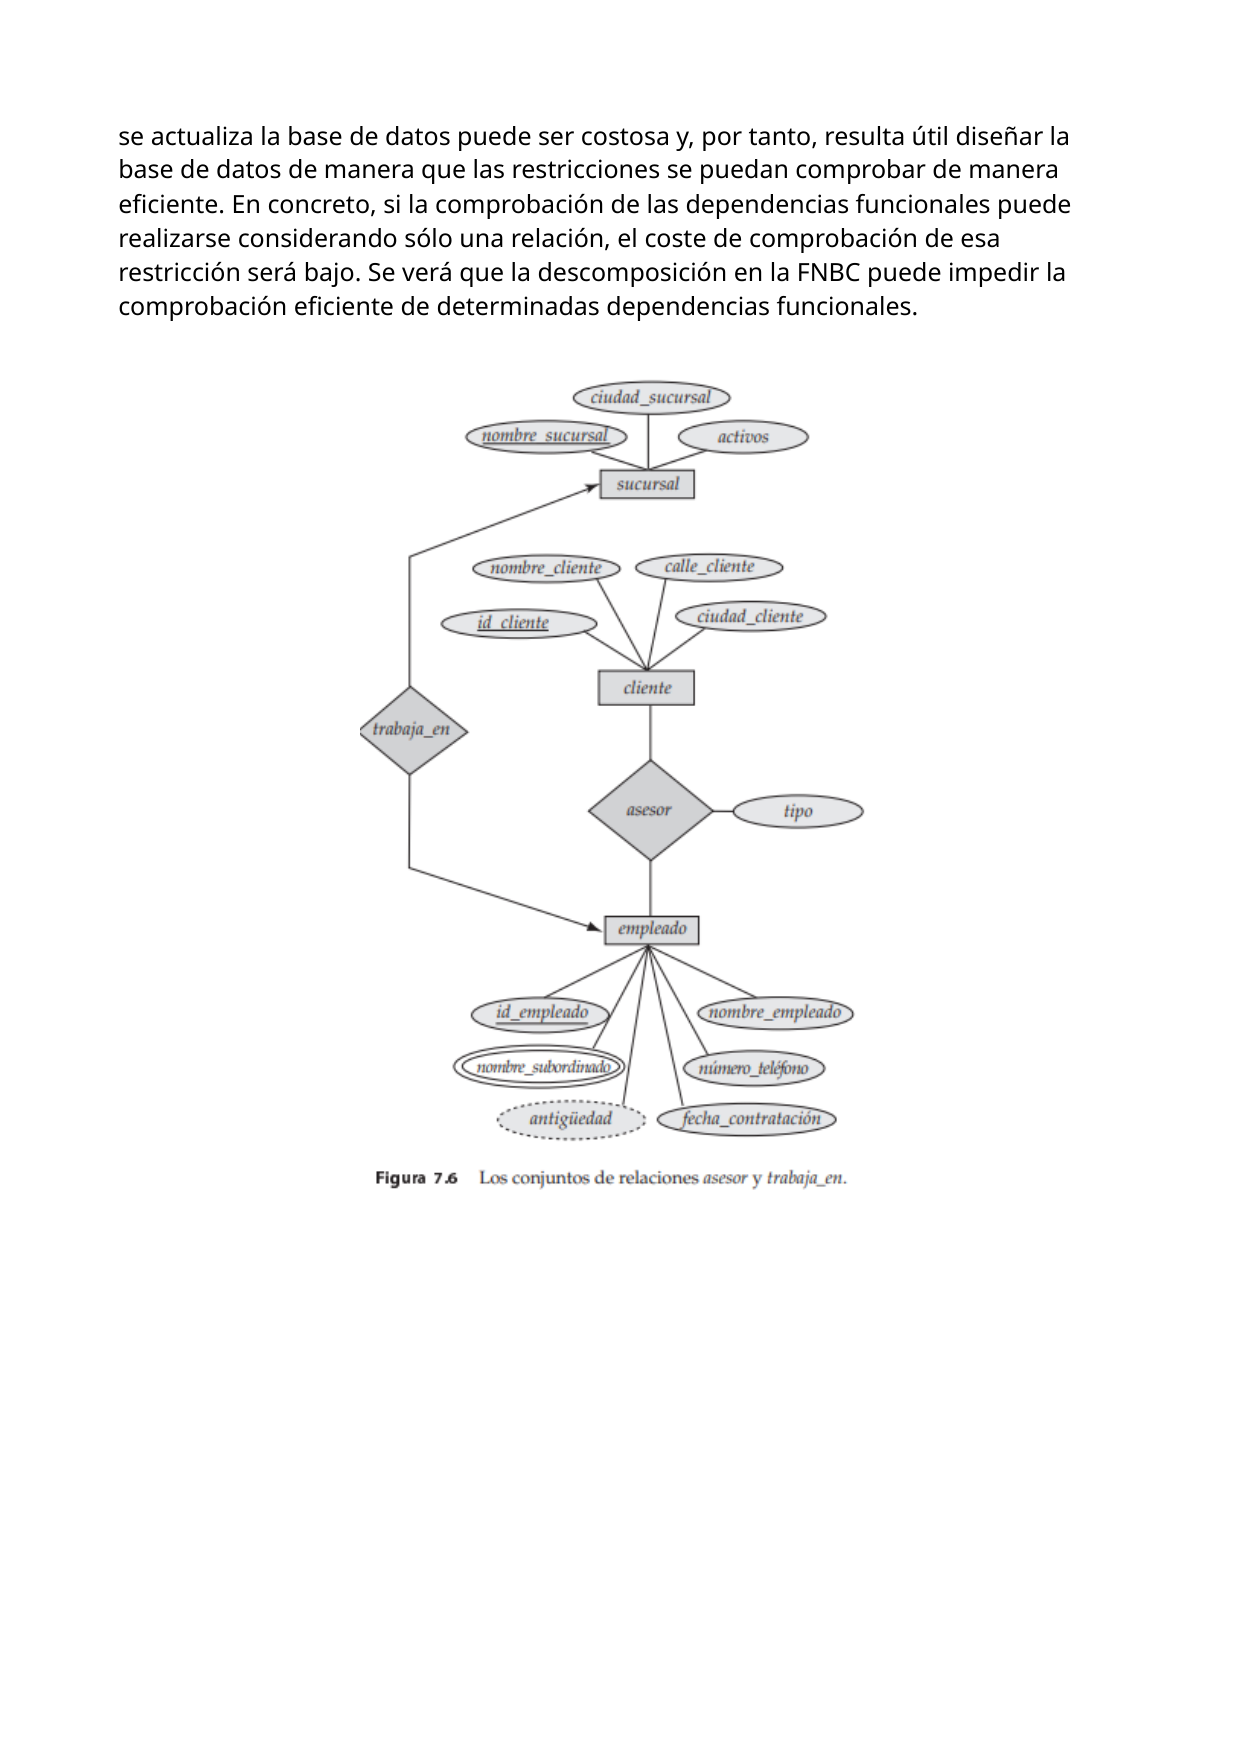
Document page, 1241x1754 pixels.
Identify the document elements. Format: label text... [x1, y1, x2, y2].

text se actualiza la base de datos puede ser costosa y, por tanto, resulta útil diseñar la base de datos de manera que las restricciones se puedan comprobar de manera eficiente. En concreto, si la comprobación de las dependencias funcionales puede realizarse considerando sólo una relación, el coste de comprobación de esa restricción será bajo. Se verá que la descomposición en la FNBC puede impedir la comprobación eficiente de determinadas dependencias funcionales. [118, 118, 1122, 322]
